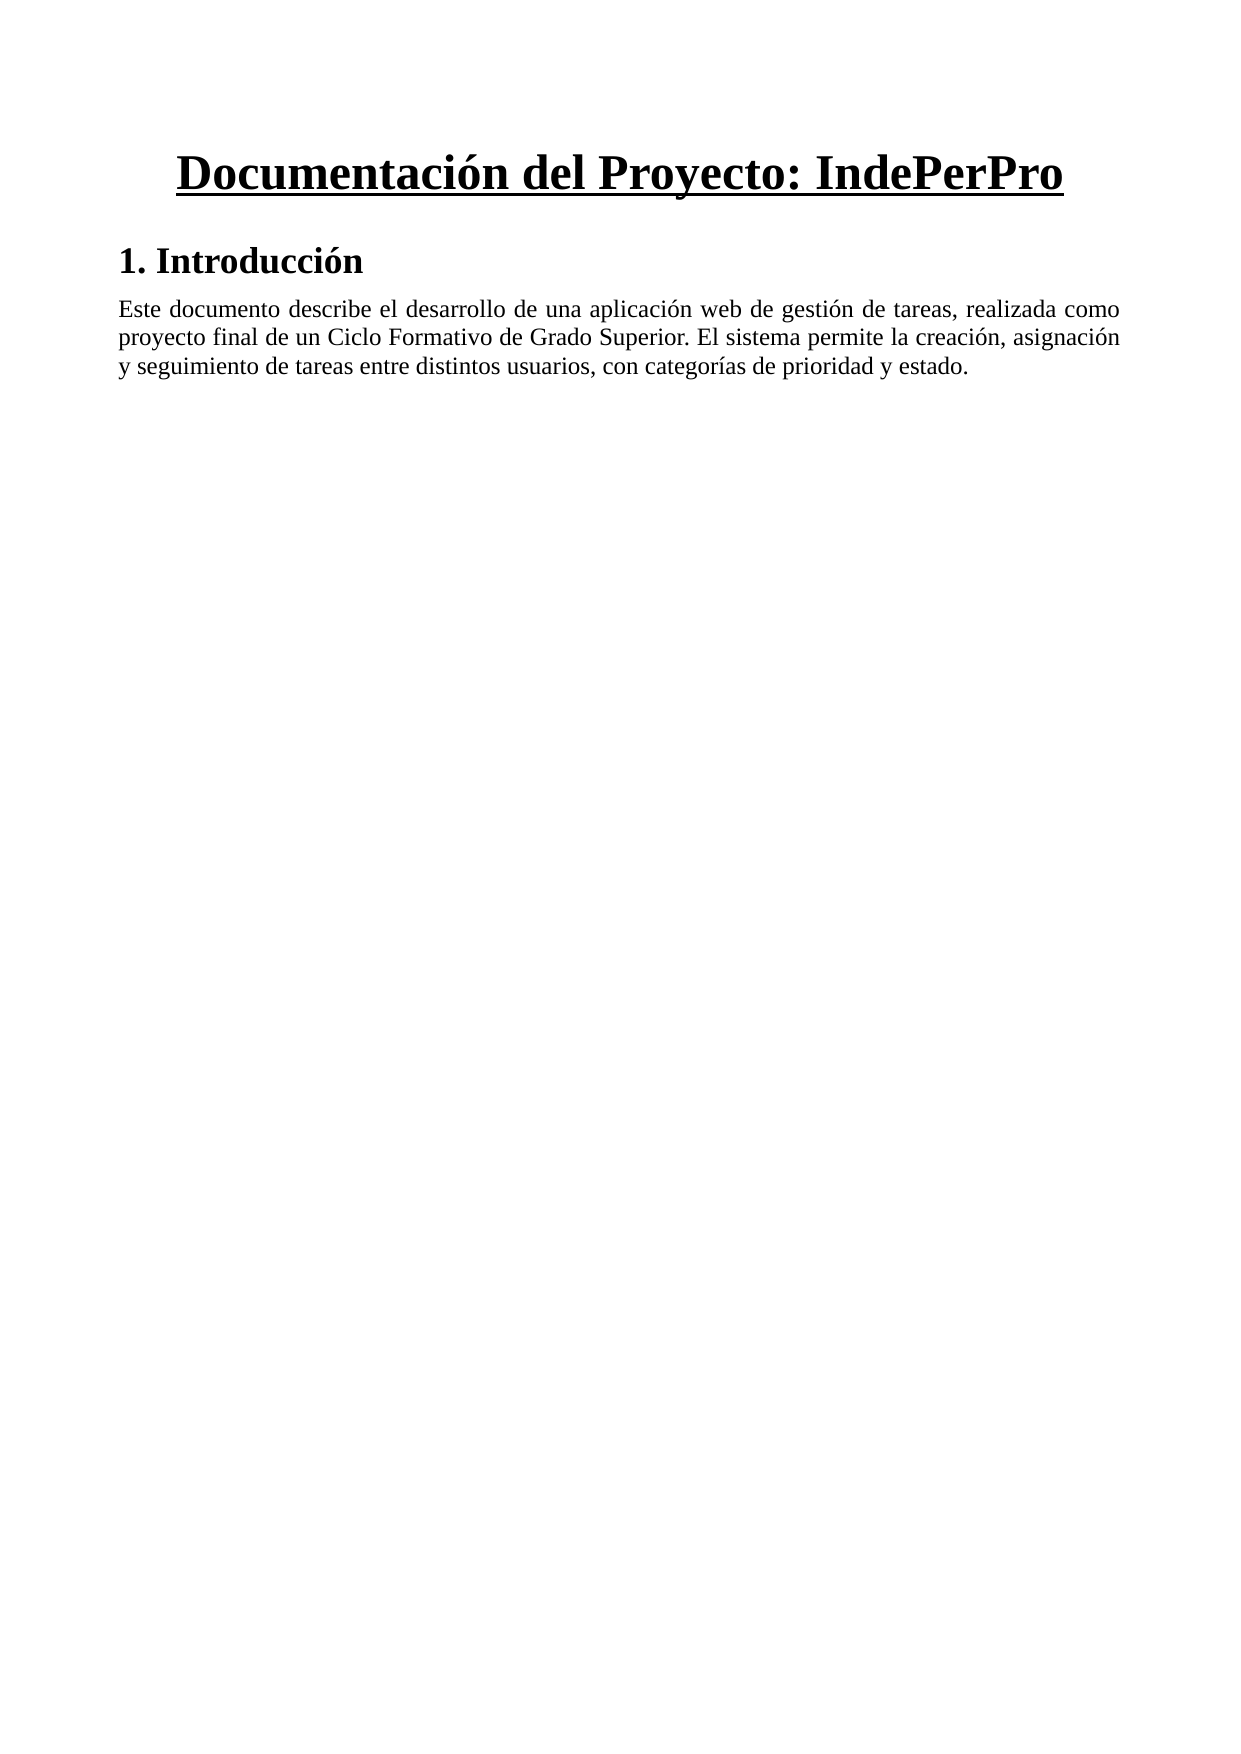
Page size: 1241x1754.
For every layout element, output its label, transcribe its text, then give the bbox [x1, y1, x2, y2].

subtitle 1. Introducción [118, 238, 1122, 281]
text Este documento describe el desarrollo de una aplicación web de gestión de tareas, realizada como proyecto final de un Ciclo Formativo de Grado Superior. El sistema permite la creación, asignación y seguimiento de tareas entre distintos usuarios, con categorías de prioridad y estado. [118, 294, 1122, 380]
subtitle Documentación del Proyecto: IndePerPro [118, 143, 1122, 201]
